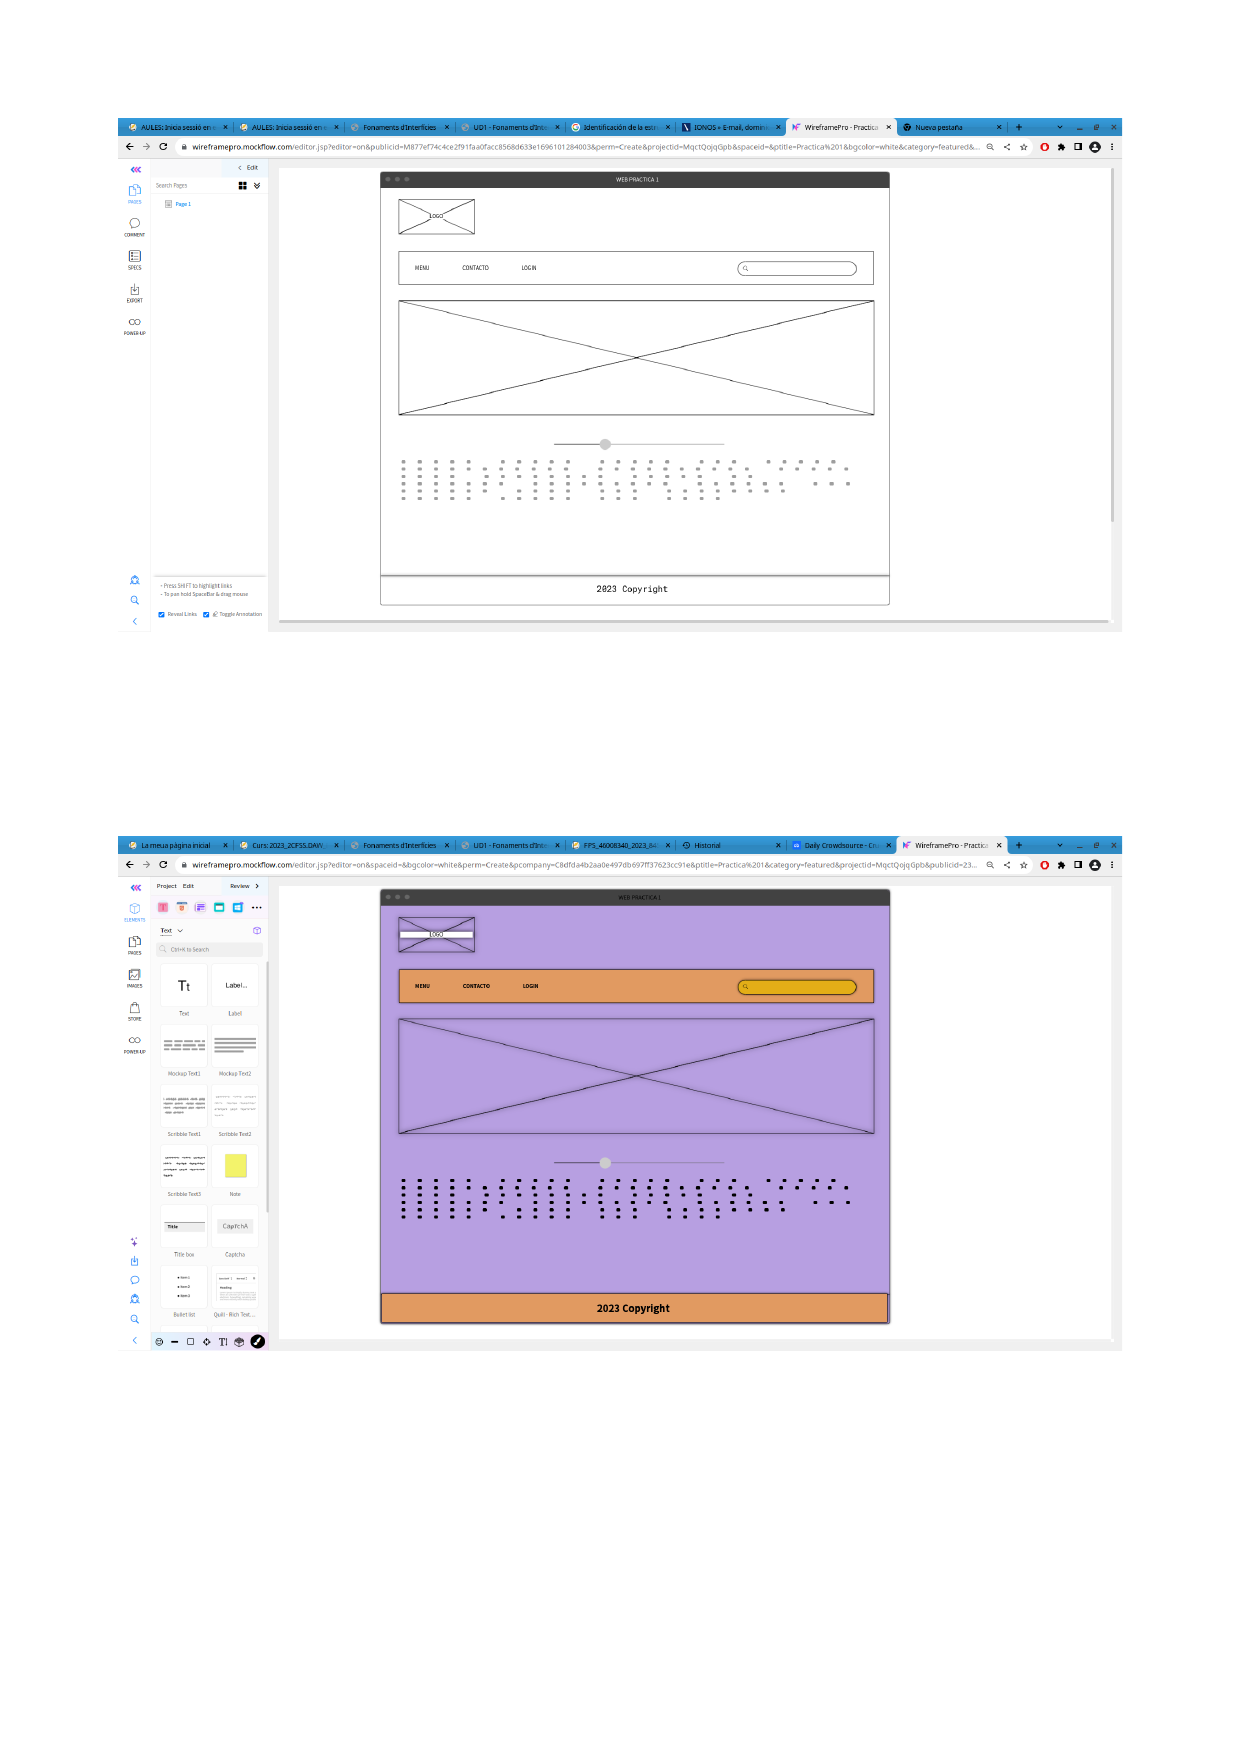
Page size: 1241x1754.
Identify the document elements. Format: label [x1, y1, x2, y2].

picture [118, 836, 1123, 1351]
picture [118, 118, 1123, 632]
